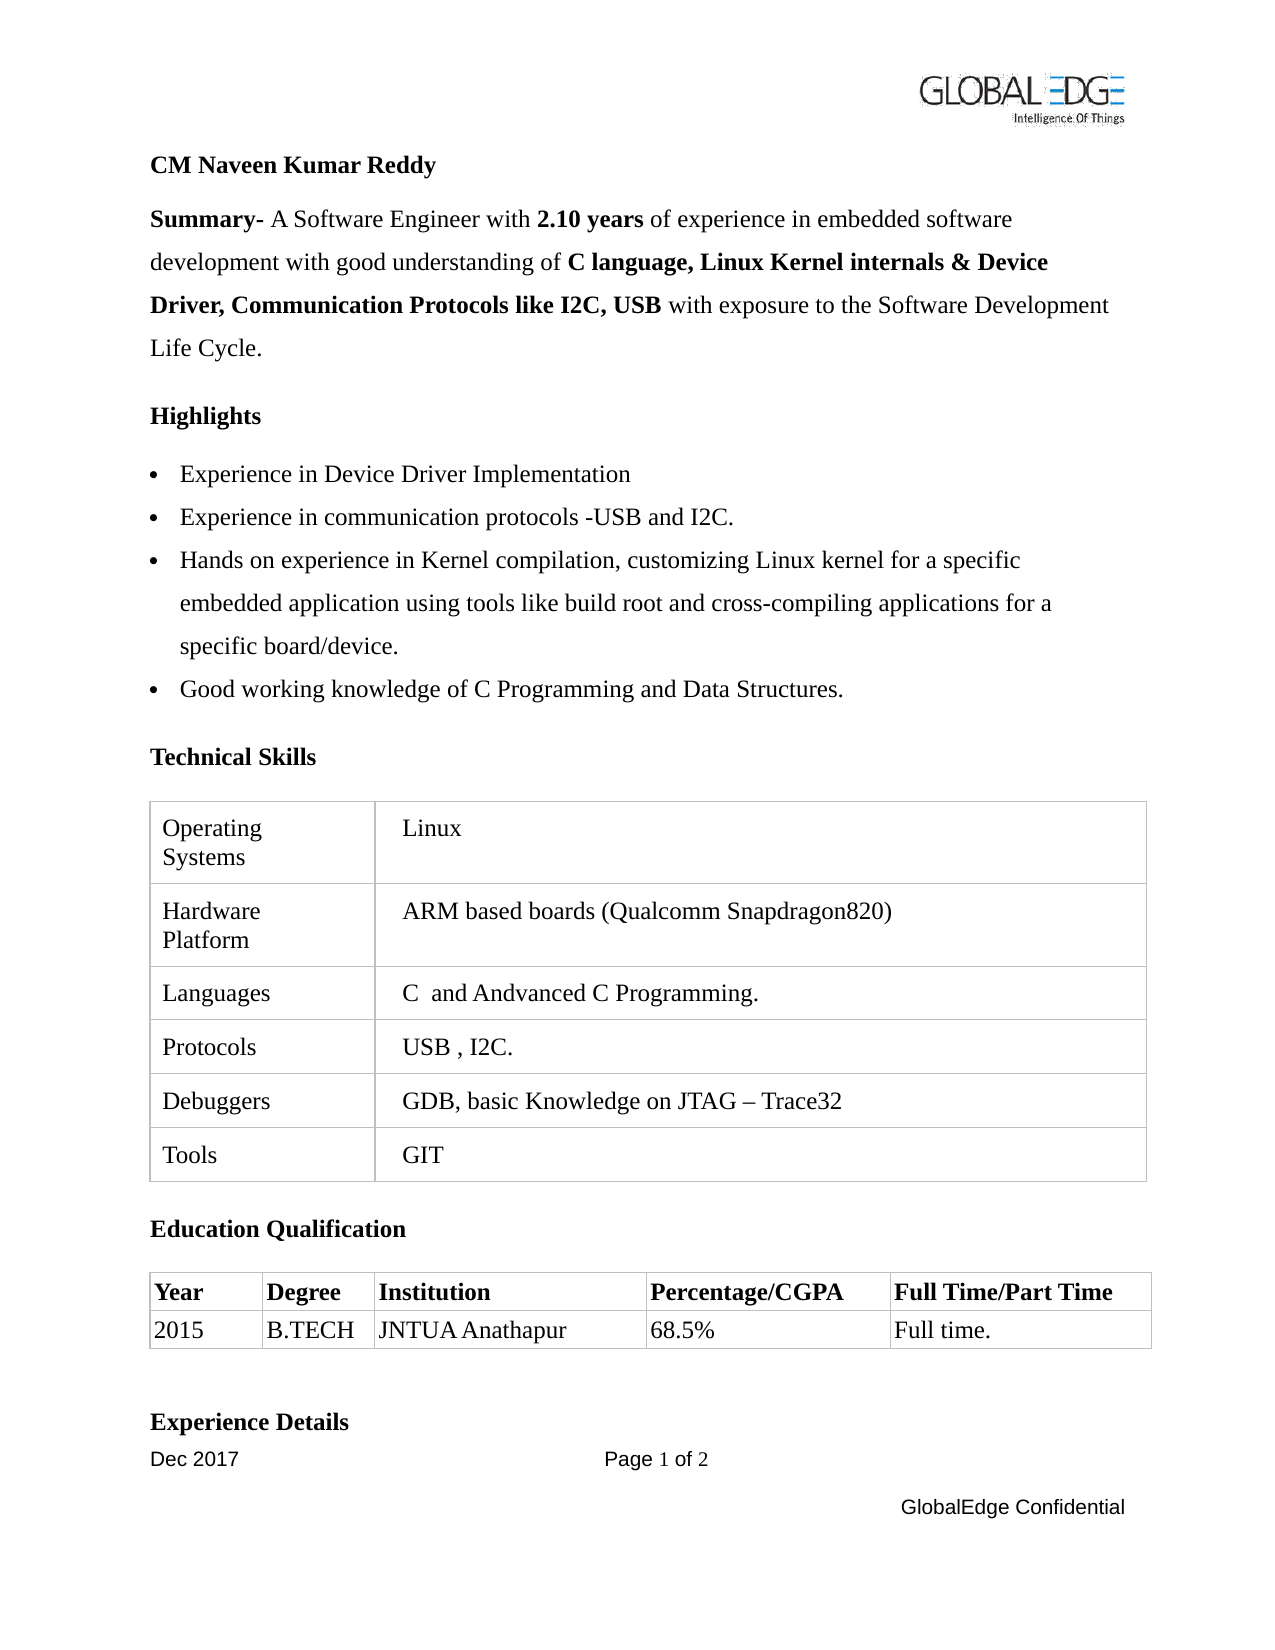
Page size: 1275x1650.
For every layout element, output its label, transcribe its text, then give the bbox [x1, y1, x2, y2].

table_cell Protocols [151, 1020, 374, 1073]
text Experience Details [150, 1407, 1125, 1436]
table_cell Tools [151, 1128, 374, 1181]
table_cell Hardware Platform [151, 884, 374, 966]
table_cell C and Andvanced C Programming. [376, 967, 1146, 1019]
table_header Percentage/CGPA [647, 1273, 890, 1310]
table_cell B.TECH [263, 1311, 374, 1348]
table_cell Debuggers [151, 1074, 374, 1127]
list Experience in communication protocols -USB and I2C. [150, 502, 1125, 531]
table_cell GIT [376, 1128, 1146, 1181]
table_cell JNTUA Anathapur [375, 1311, 646, 1348]
list Good working knowledge of C Programming and Data Structures. [150, 674, 1125, 703]
table_cell Languages [151, 967, 374, 1019]
table_cell Full time. [891, 1311, 1151, 1348]
text Summary- A Software Engineer with 2.10 years of experience in embedded software development with good understanding of C language, Linux Kernel internals & Device Driver, Communication Protocols like I2C, USB with exposure to the Software Development Life Cycle. [150, 204, 1125, 362]
table_header Institution [375, 1273, 646, 1310]
text Highlights [150, 401, 1125, 430]
picture [918, 73, 1125, 127]
table_header Degree [263, 1273, 374, 1310]
table_header Year [151, 1273, 262, 1310]
text CM Naveen Kumar Reddy [150, 150, 1125, 179]
table_cell GDB, basic Knowledge on JTAG – Trace32 [376, 1074, 1146, 1127]
table_cell 2015 [151, 1311, 262, 1348]
list Hands on experience in Kernel compilation, customizing Linux kernel for a specific embedded application using tools like build root and cross-compiling applications for a specific board/device. [150, 545, 1125, 660]
text Technical Skills [150, 742, 1125, 771]
table_header Full Time/Part Time [891, 1273, 1151, 1310]
list Experience in Device Driver Implementation [150, 459, 1125, 487]
table_cell ARM based boards (Qualcomm Snapdragon820) [376, 884, 1146, 966]
table_cell 68.5% [647, 1311, 890, 1348]
table_header Linux [376, 802, 1146, 883]
table_cell USB , I2C. [376, 1020, 1146, 1073]
text Education Qualification [150, 1214, 1125, 1243]
table_header Operating Systems [151, 802, 374, 883]
